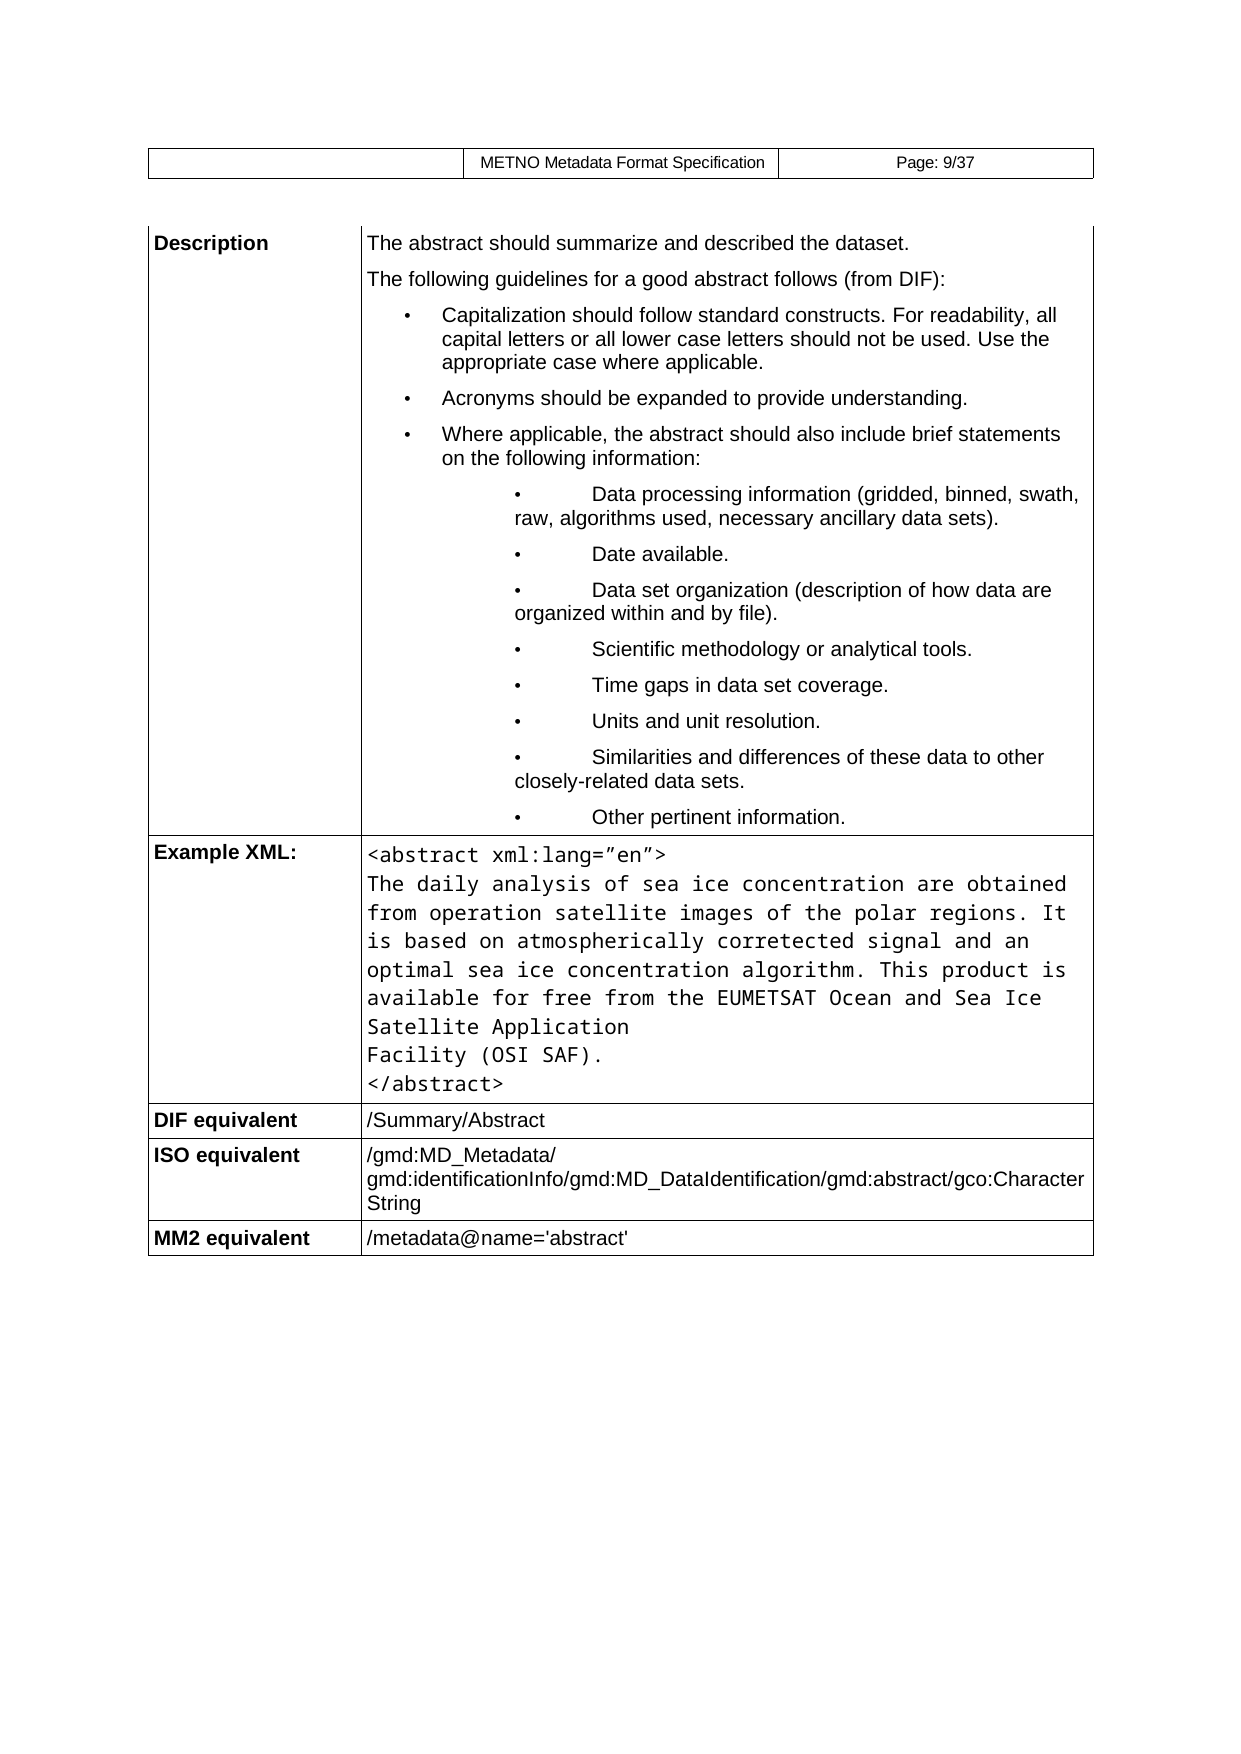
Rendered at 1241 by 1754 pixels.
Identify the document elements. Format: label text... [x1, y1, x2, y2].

table_cell DIF equivalent [149, 1104, 361, 1138]
table_cell /Summary/Abstract [362, 1104, 1093, 1138]
table_cell ISO equivalent [149, 1139, 361, 1220]
table_cell /metadata@name='abstract' [362, 1221, 1093, 1255]
table_cell Description [149, 226, 361, 835]
table_cell Example XML: [149, 836, 361, 1103]
table_cell <abstract xml:lang=”en”> The daily analysis of sea ice concentration are obtained from operation satellite images of the polar regions. It is based on atmospherically corretected signal and an optimal sea ice concentration algorithm. This product is available for free from the EUMETSAT Ocean and Sea Ice Satellite Application Facility (OSI SAF). </abstract> [362, 836, 1093, 1103]
table_cell /gmd:MD_Metadata/ gmd:identificationInfo/gmd:MD_DataIdentification/gmd:abstract/gco:CharacterString [362, 1139, 1093, 1220]
table_cell The abstract should summarize and described the dataset. The following guidelines for a good abstract follows (from DIF): Capitalization should follow standard constructs. For readability, all capital letters or all lower case letters should not be used. Use the appropriate case where applicable. Acronyms should be expanded to provide understanding. Where applicable, the abstract should also include brief statements on the following information: Data processing information (gridded, binned, swath, raw, algorithms used, necessary ancillary data sets). Date available. Data set organization (description of how data are organized within and by file). Scientific methodology or analytical tools. Time gaps in data set coverage. Units and unit resolution. Similarities and differences of these data to other closely-related data sets. Other pertinent information. [362, 226, 1093, 835]
table_cell MM2 equivalent [149, 1221, 361, 1255]
